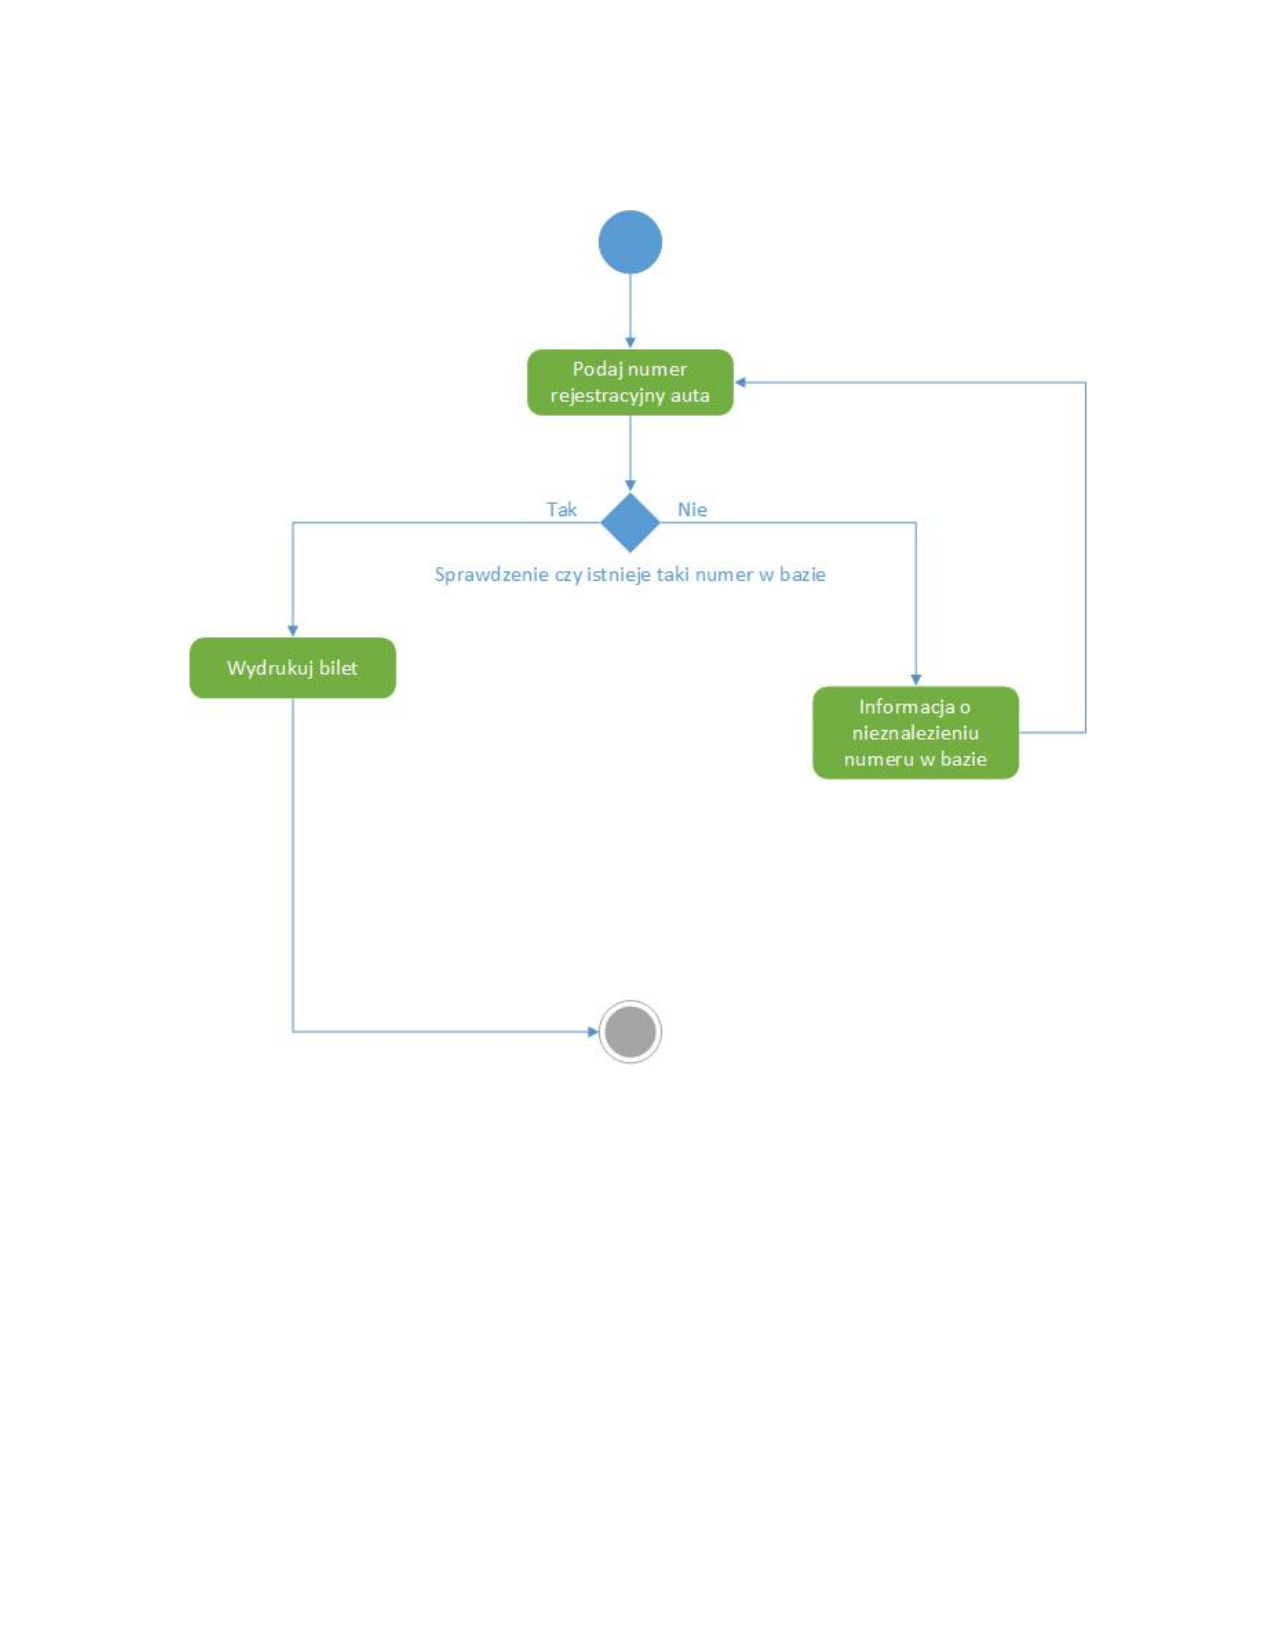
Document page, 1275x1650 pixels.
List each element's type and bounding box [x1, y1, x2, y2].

picture [187, 210, 1088, 1065]
